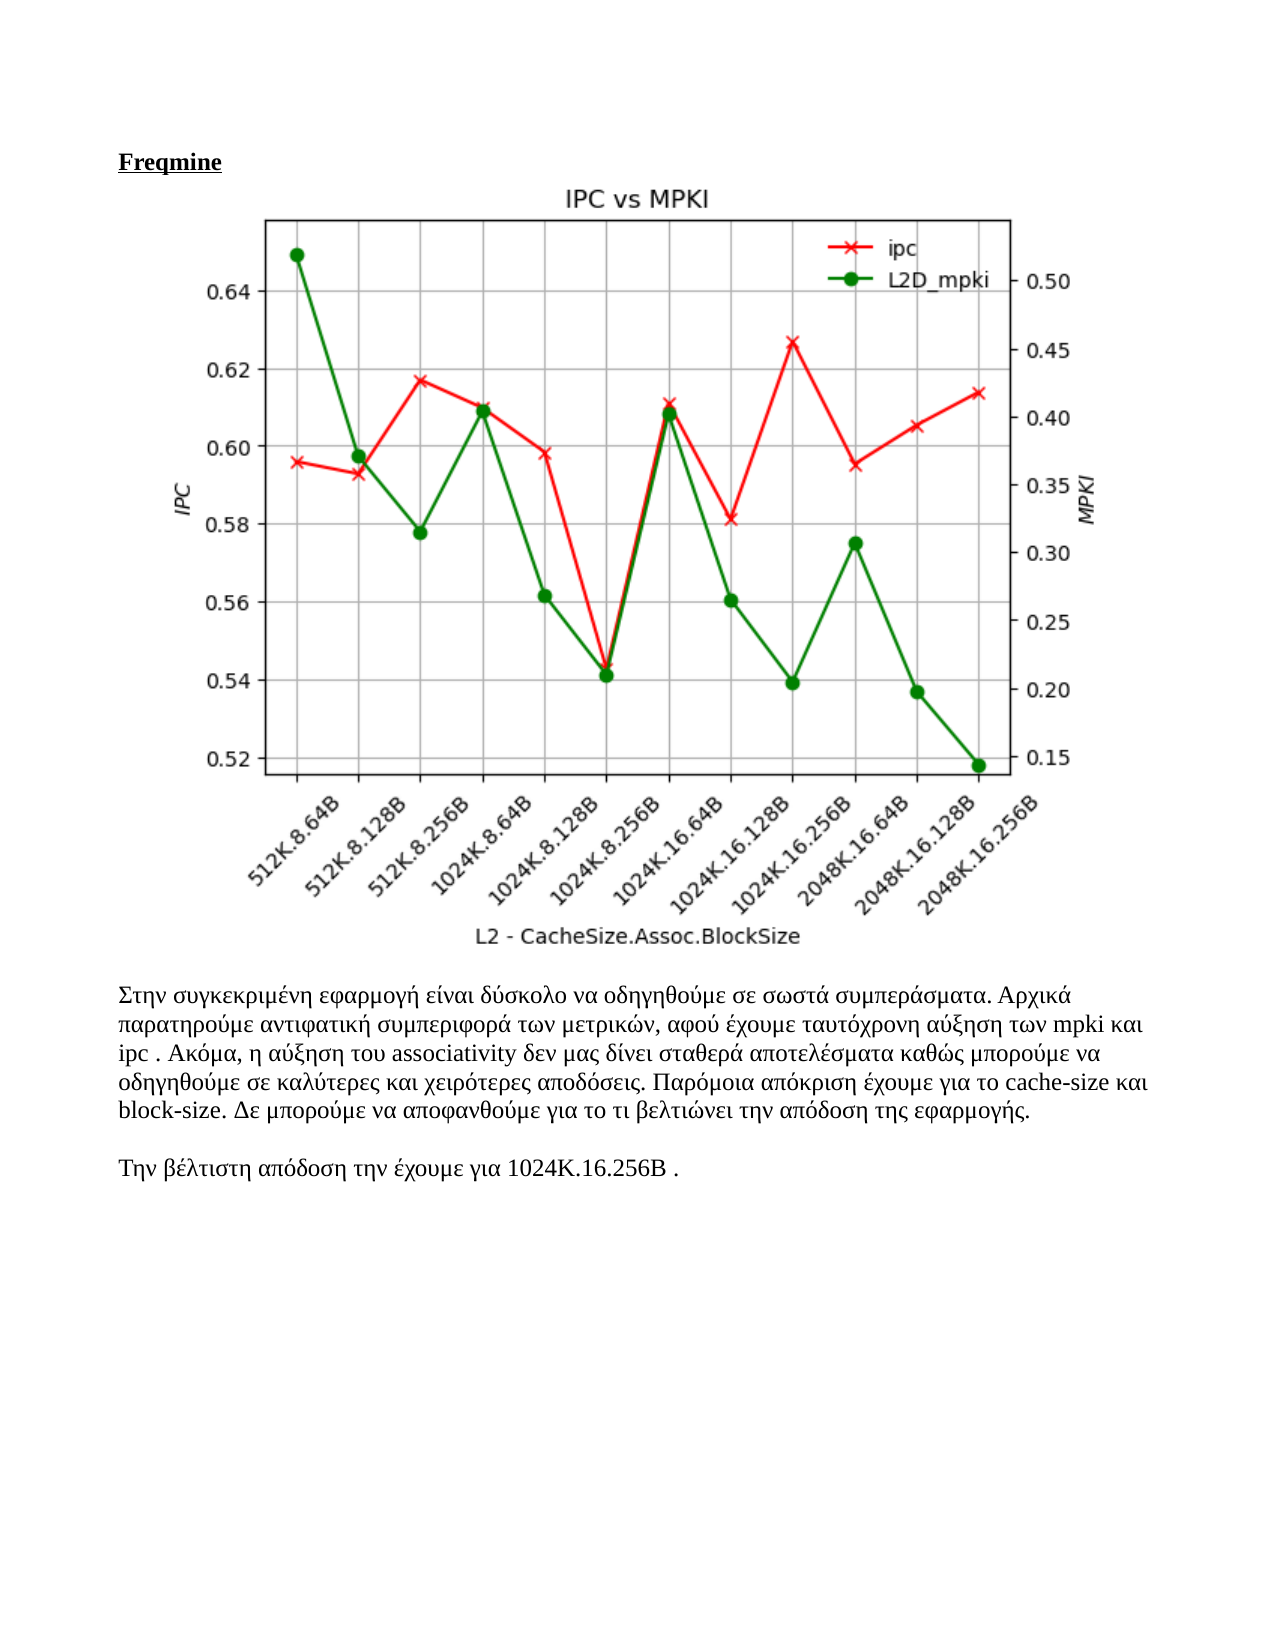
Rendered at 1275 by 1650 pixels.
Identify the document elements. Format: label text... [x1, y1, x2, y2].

text Στην συγκεκριμένη εφαρμογή είναι δύσκολο να οδηγηθούμε σε σωστά συμπεράσματα. Αρχικά παρατηρούμε αντιφατική συμπεριφορά των μετρικών, αφού έχουμε ταυτόχρονη αύξηση των mpki και ipc . Ακόμα, η αύξηση του associativity δεν μας δίνει σταθερά αποτελέσματα καθώς μπορούμε να οδηγηθούμε σε καλύτερες και χειρότερες αποδόσεις. Παρόμοια απόκριση έχουμε για το cache-size και block-size. Δε μπορούμε να αποφανθούμε για το τι βελτιώνει την απόδοση της εφαρμογής. [118, 981, 1157, 1124]
text Την βέλτιστη απόδοση την έχουμε για 1024Κ.16.256Β . [118, 1153, 1157, 1182]
text Freqmine [118, 147, 1157, 176]
picture [160, 175, 1115, 962]
